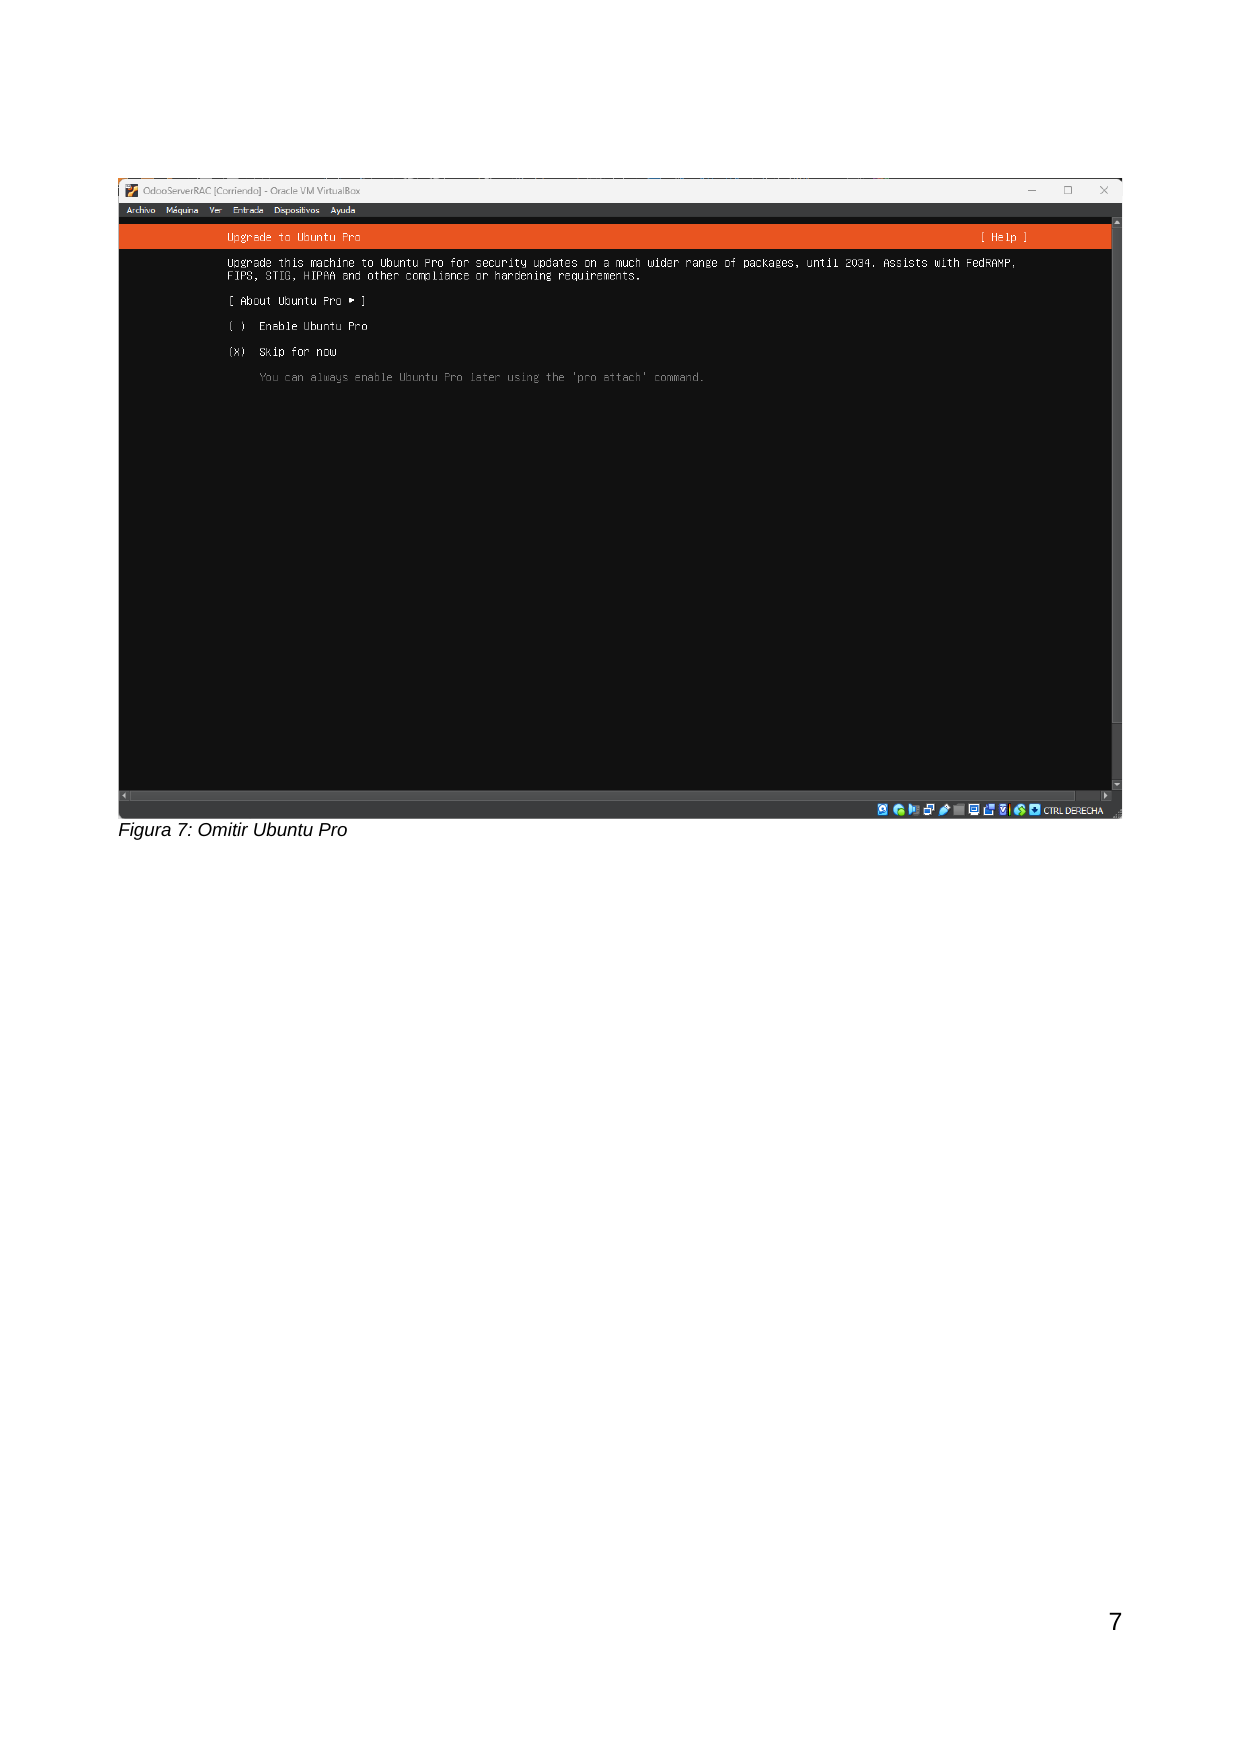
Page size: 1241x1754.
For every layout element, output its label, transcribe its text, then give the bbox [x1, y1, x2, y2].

text Figura 7: Omitir Ubuntu Pro [118, 819, 1122, 841]
picture [118, 178, 1123, 819]
